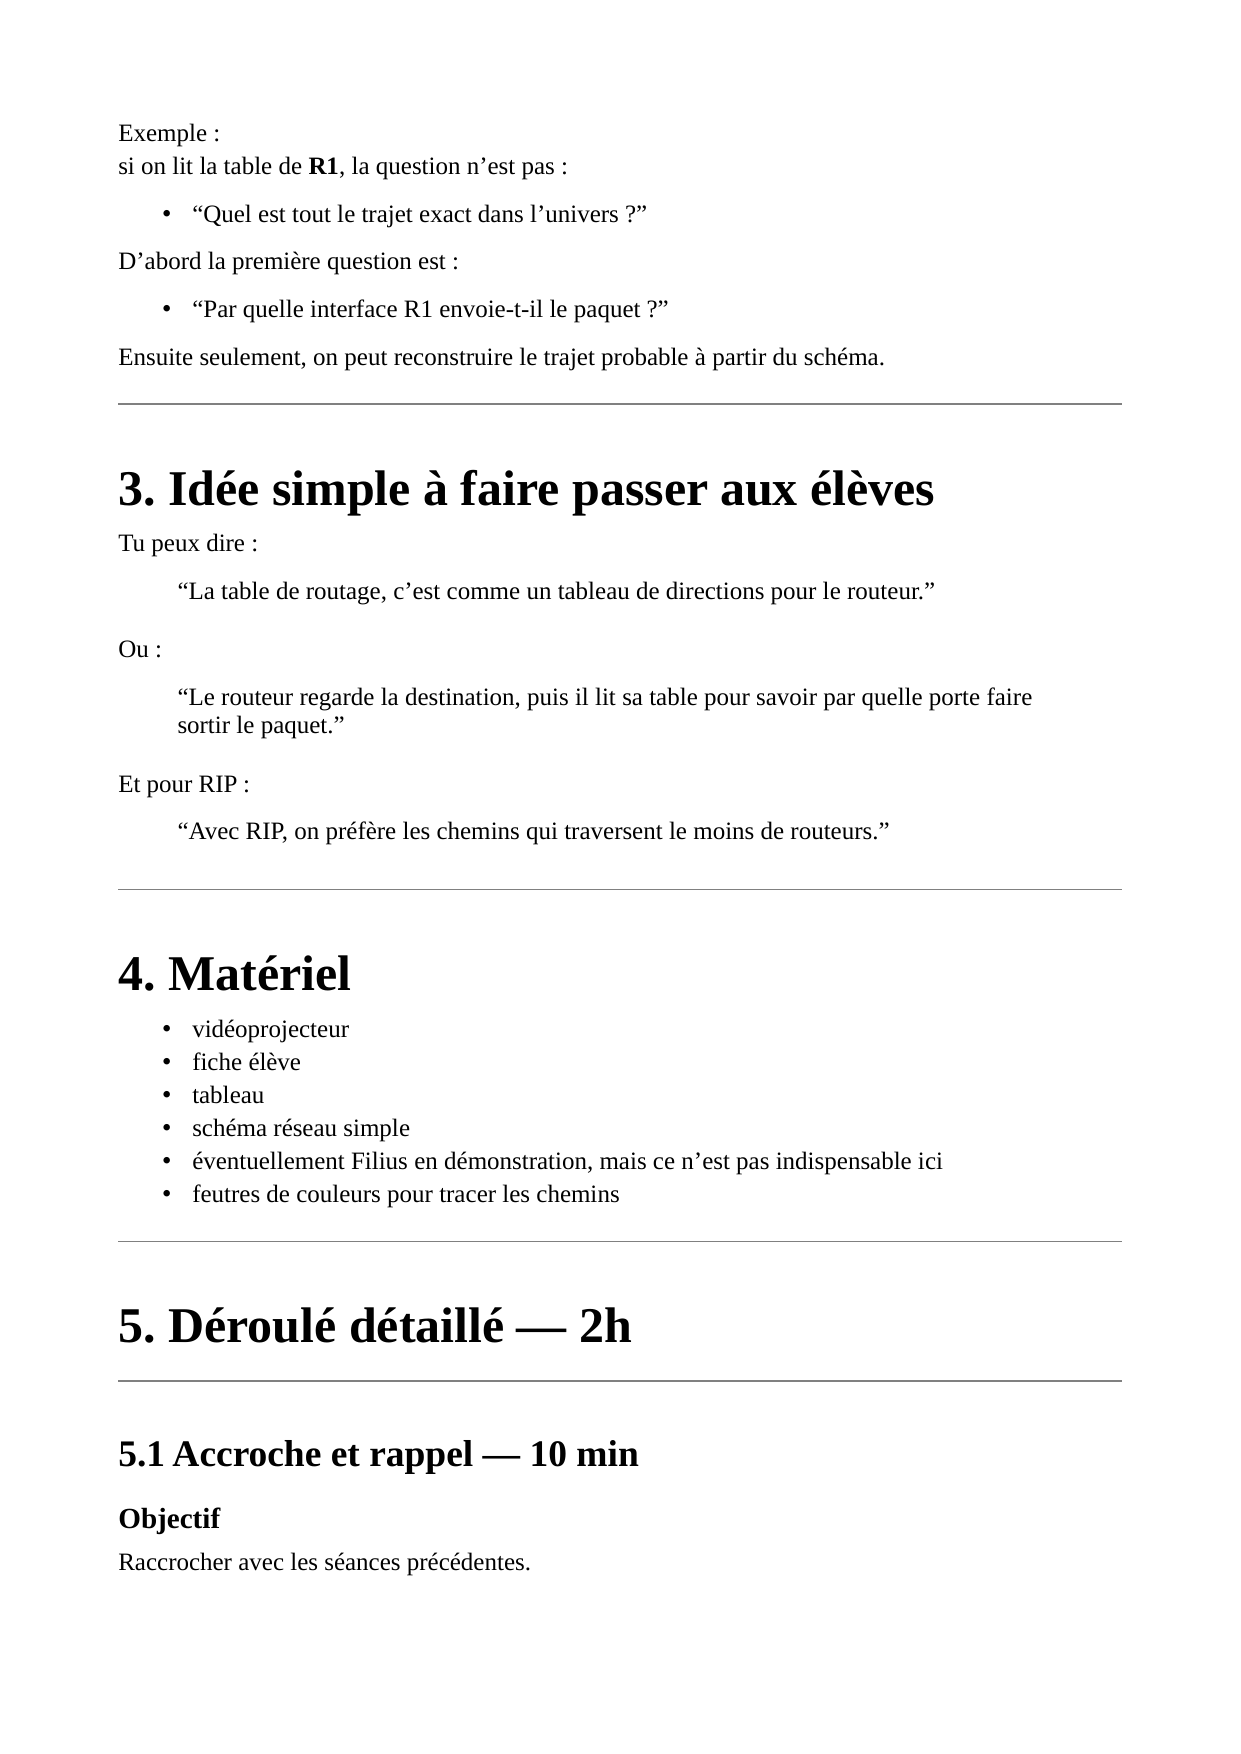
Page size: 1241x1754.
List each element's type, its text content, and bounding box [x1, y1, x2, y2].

text Ou : [118, 634, 1122, 663]
subtitle 4. Matériel [118, 944, 1122, 1001]
subtitle 5.1 Accroche et rappel — 10 min [118, 1431, 1122, 1474]
text D’abord la première question est : [118, 246, 1122, 275]
subtitle 3. Idée simple à faire passer aux élèves [118, 458, 1122, 516]
list éventuellement Filius en démonstration, mais ce n’est pas indispensable ici [162, 1146, 1122, 1175]
list tableau [162, 1080, 1122, 1109]
text “Le routeur regarde la destination, puis il lit sa table pour savoir par quelle porte faire sortir le paquet.” [177, 682, 1063, 739]
subtitle Objectif [118, 1501, 1122, 1535]
text Raccrocher avec les séances précédentes. [118, 1547, 1122, 1576]
list schéma réseau simple [162, 1113, 1122, 1142]
text Exemple : si on lit la table de R1, la question n’est pas : [118, 118, 1122, 180]
list fiche élève [162, 1047, 1122, 1076]
list “Par quelle interface R1 envoie-t-il le paquet ?” [162, 294, 1122, 323]
text Tu peux dire : [118, 528, 1122, 557]
subtitle 5. Déroulé détaillé — 2h [118, 1296, 1122, 1353]
text Et pour RIP : [118, 769, 1122, 798]
list vidéoprojecteur [162, 1014, 1122, 1043]
text “Avec RIP, on préfère les chemins qui traversent le moins de routeurs.” [177, 816, 1063, 845]
list feutres de couleurs pour tracer les chemins [162, 1179, 1122, 1208]
text Ensuite seulement, on peut reconstruire le trajet probable à partir du schéma. [118, 342, 1122, 370]
text “La table de routage, c’est comme un tableau de directions pour le routeur.” [177, 576, 1063, 605]
list “Quel est tout le trajet exact dans l’univers ?” [162, 199, 1122, 227]
